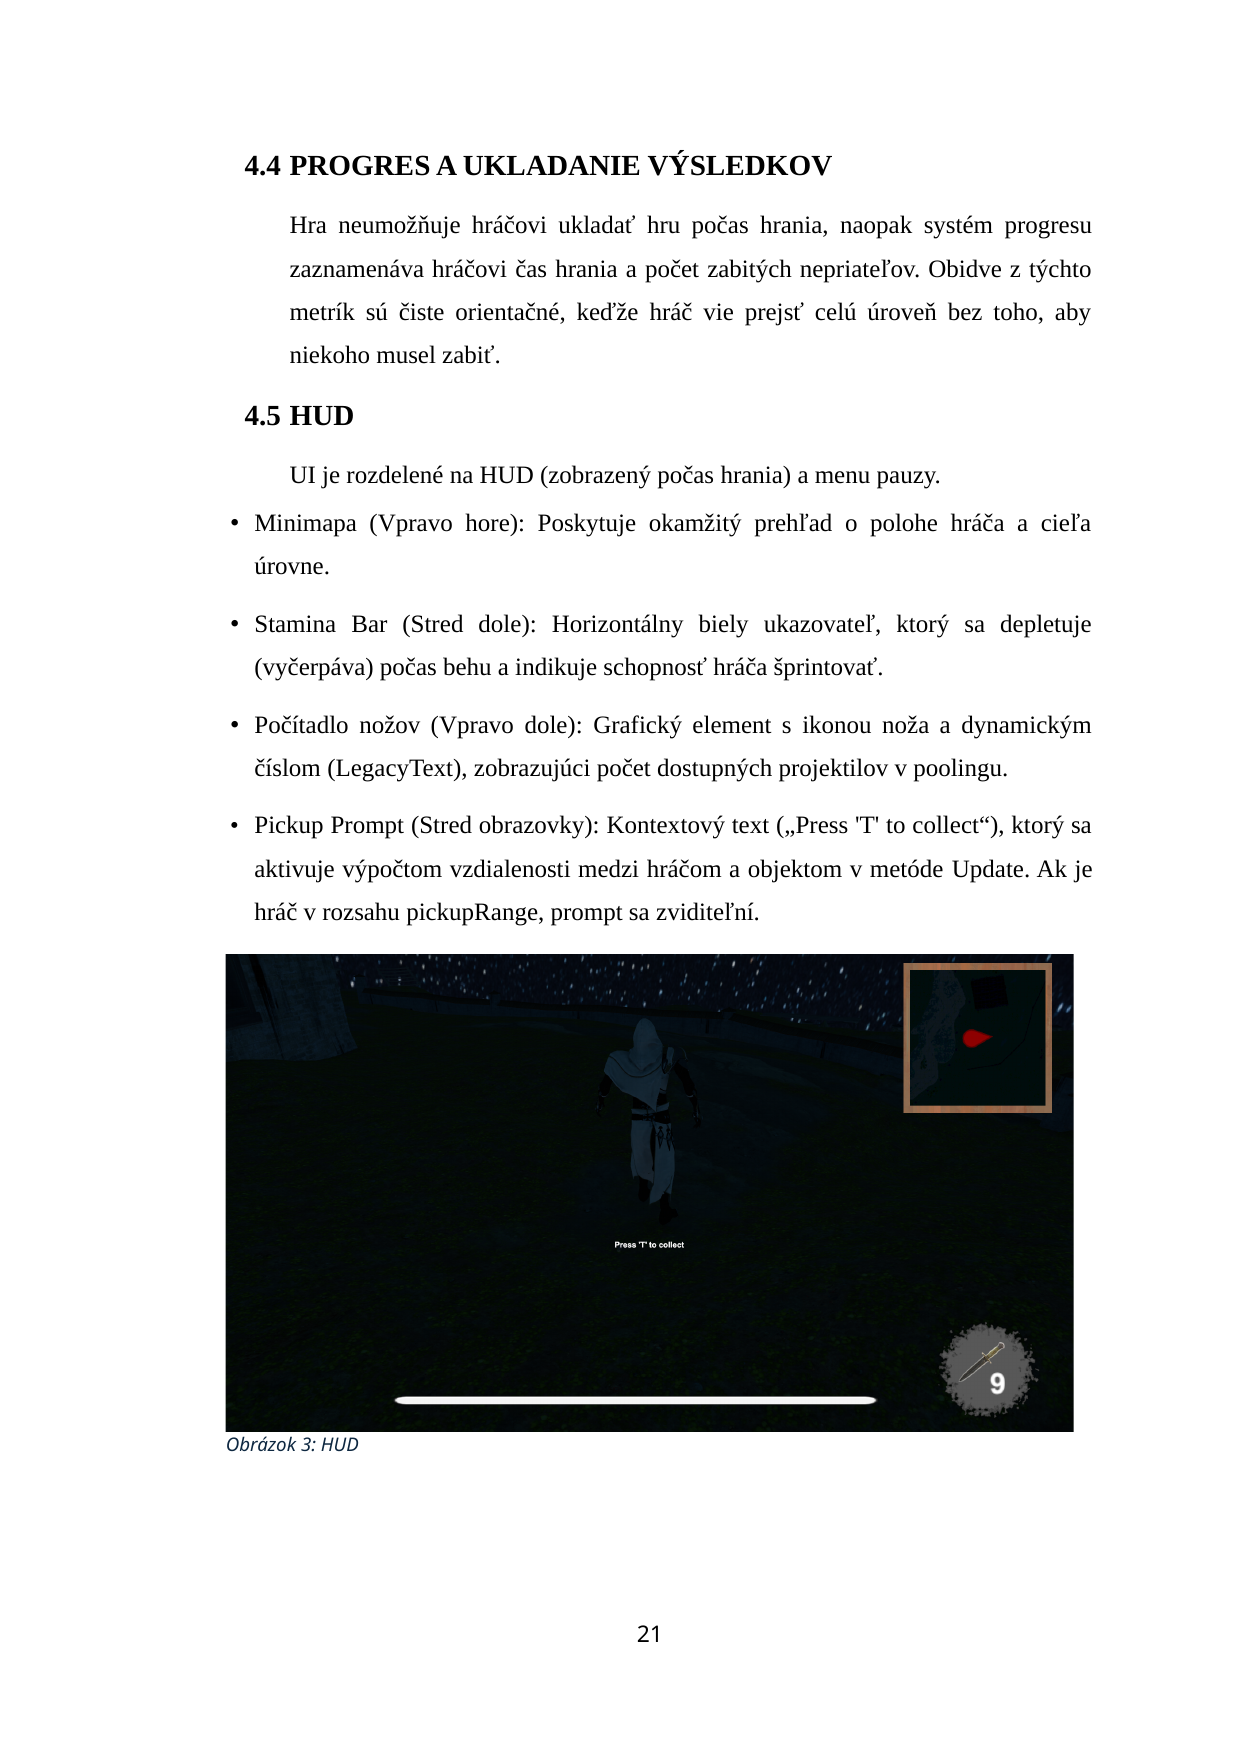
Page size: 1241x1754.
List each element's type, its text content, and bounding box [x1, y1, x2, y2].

list Stamina Bar (Stred dole): Horizontálny biely ukazovateľ, ktorý sa depletuje (vyčerpáva) počas behu a indikuje schopnosť hráča šprintovať. [230, 609, 1092, 681]
subtitle Progres a ukladanie výsledkov [244, 148, 1092, 181]
list Minimapa (Vpravo hore): Poskytuje okamžitý prehľad o polohe hráča a cieľa úrovne. [230, 508, 1092, 580]
list Hra neumožňuje hráčovi ukladať hru počas hrania, naopak systém progresu zaznamenáva hráčovi čas hrania a počet zabitých nepriateľov. Obidve z týchto metrík sú čiste orientačné, keďže hráč vie prejsť celú úroveň bez toho, aby niekoho musel zabiť. [244, 211, 1092, 369]
list UI je rozdelené na HUD (zobrazený počas hrania) a menu pauzy. [244, 460, 1092, 489]
list Obrázok 3: HUD [226, 1432, 1074, 1457]
list Pickup Prompt (Stred obrazovky): Kontextový text („Press 'T' to collect“), ktorý sa aktivuje výpočtom vzdialenosti medzi hráčom a objektom v metóde Update. Ak je hráč v rozsahu pickupRange, prompt sa zviditeľní. [230, 811, 1092, 926]
subtitle HUD [244, 398, 1092, 431]
list Počítadlo nožov (Vpravo dole): Grafický element s ikonou noža a dynamickým číslom (LegacyText), zobrazujúci počet dostupných projektilov v poolingu. [230, 710, 1092, 782]
picture [225, 954, 1074, 1432]
